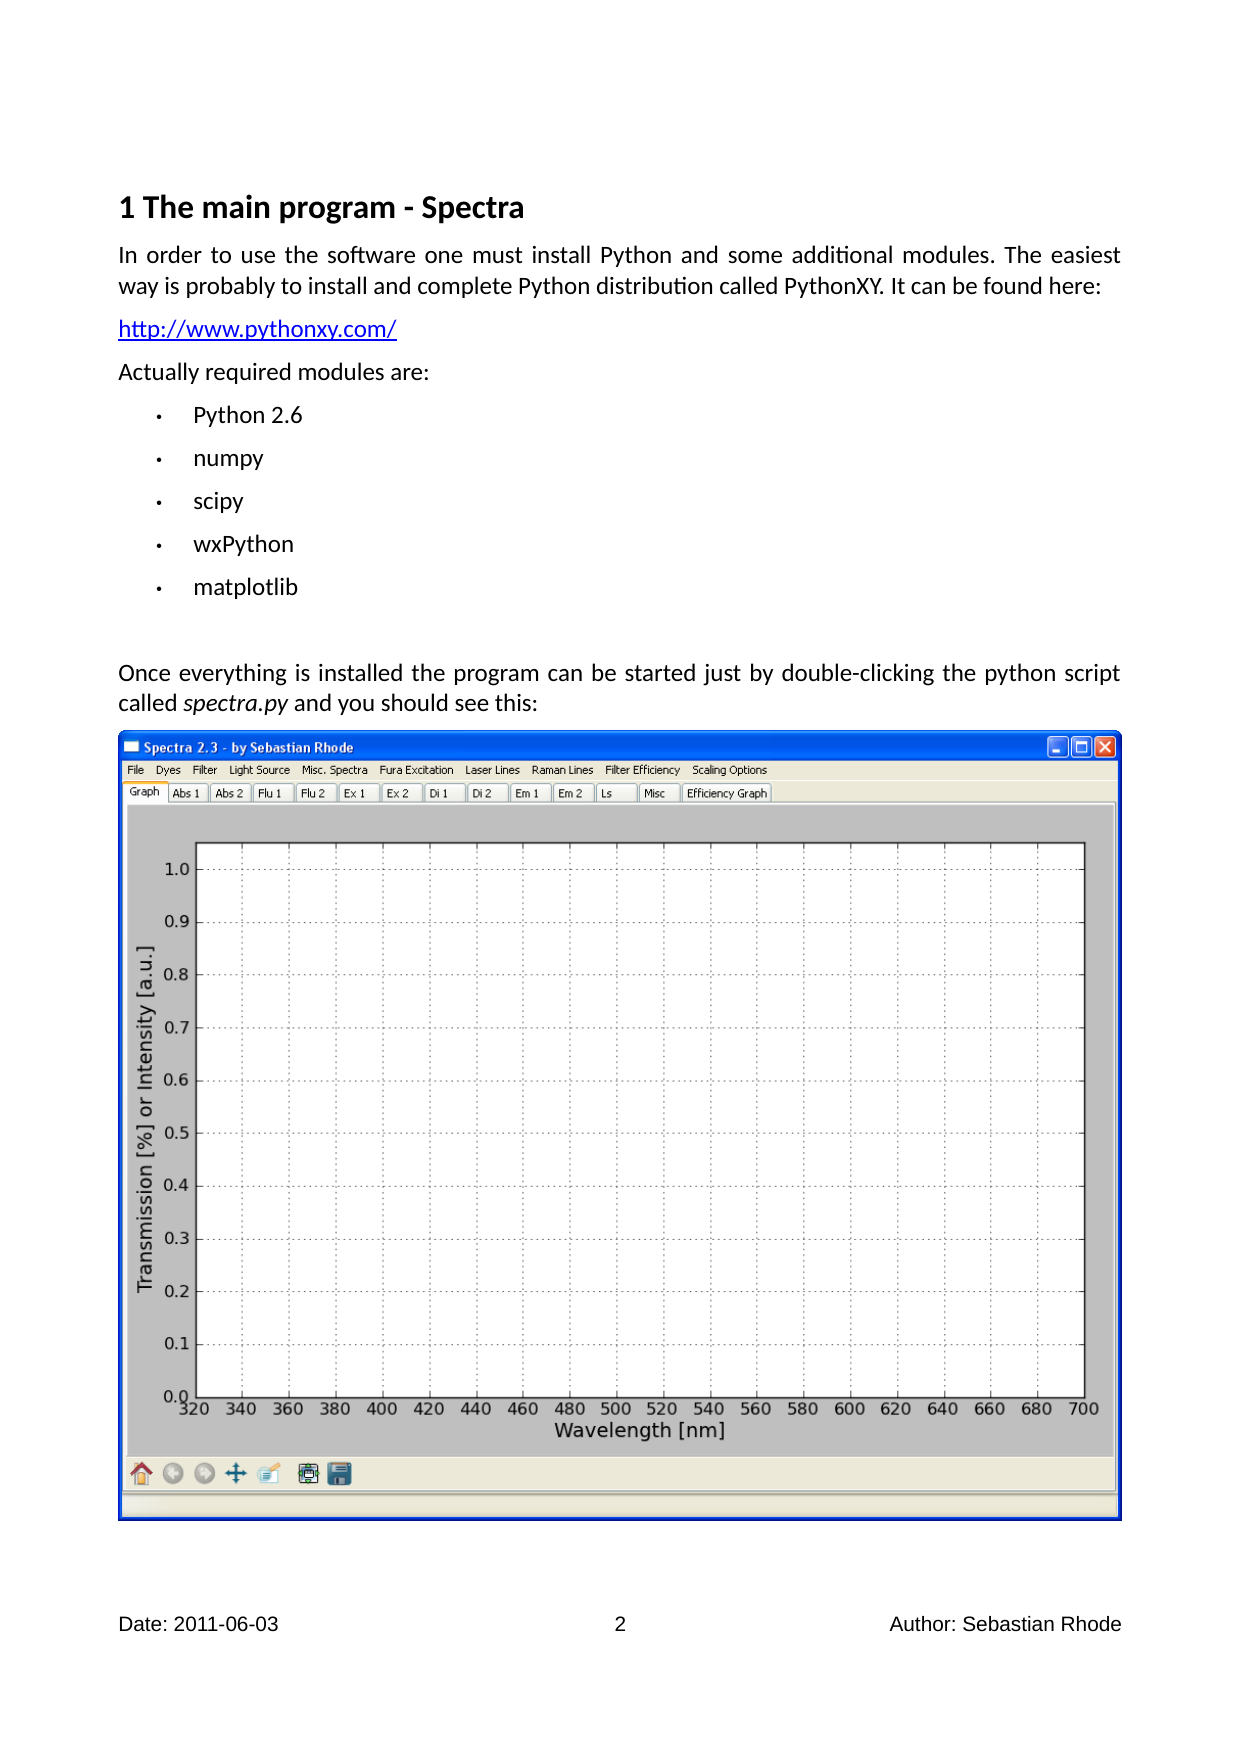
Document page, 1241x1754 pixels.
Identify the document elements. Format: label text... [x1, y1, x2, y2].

list Python 2.6 [156, 399, 1122, 429]
list wxPython [156, 528, 1122, 558]
picture [118, 730, 1122, 1521]
list matplotlib [156, 571, 1122, 602]
list numpy [156, 442, 1122, 472]
text In order to use the software one must install Python and some additional modules. The easiest way is probably to install and complete Python distribution called PythonXY. It can be found here: [118, 239, 1122, 300]
text Actually required modules are: [118, 356, 1122, 386]
list scipy [156, 485, 1122, 516]
subtitle The main program - Spectra [118, 186, 1122, 227]
text http://www.pythonxy.com/ [118, 313, 1122, 343]
text Once everything is installed the program can be started just by double-clicking the python script called spectra.py and you should see this: [118, 657, 1122, 718]
